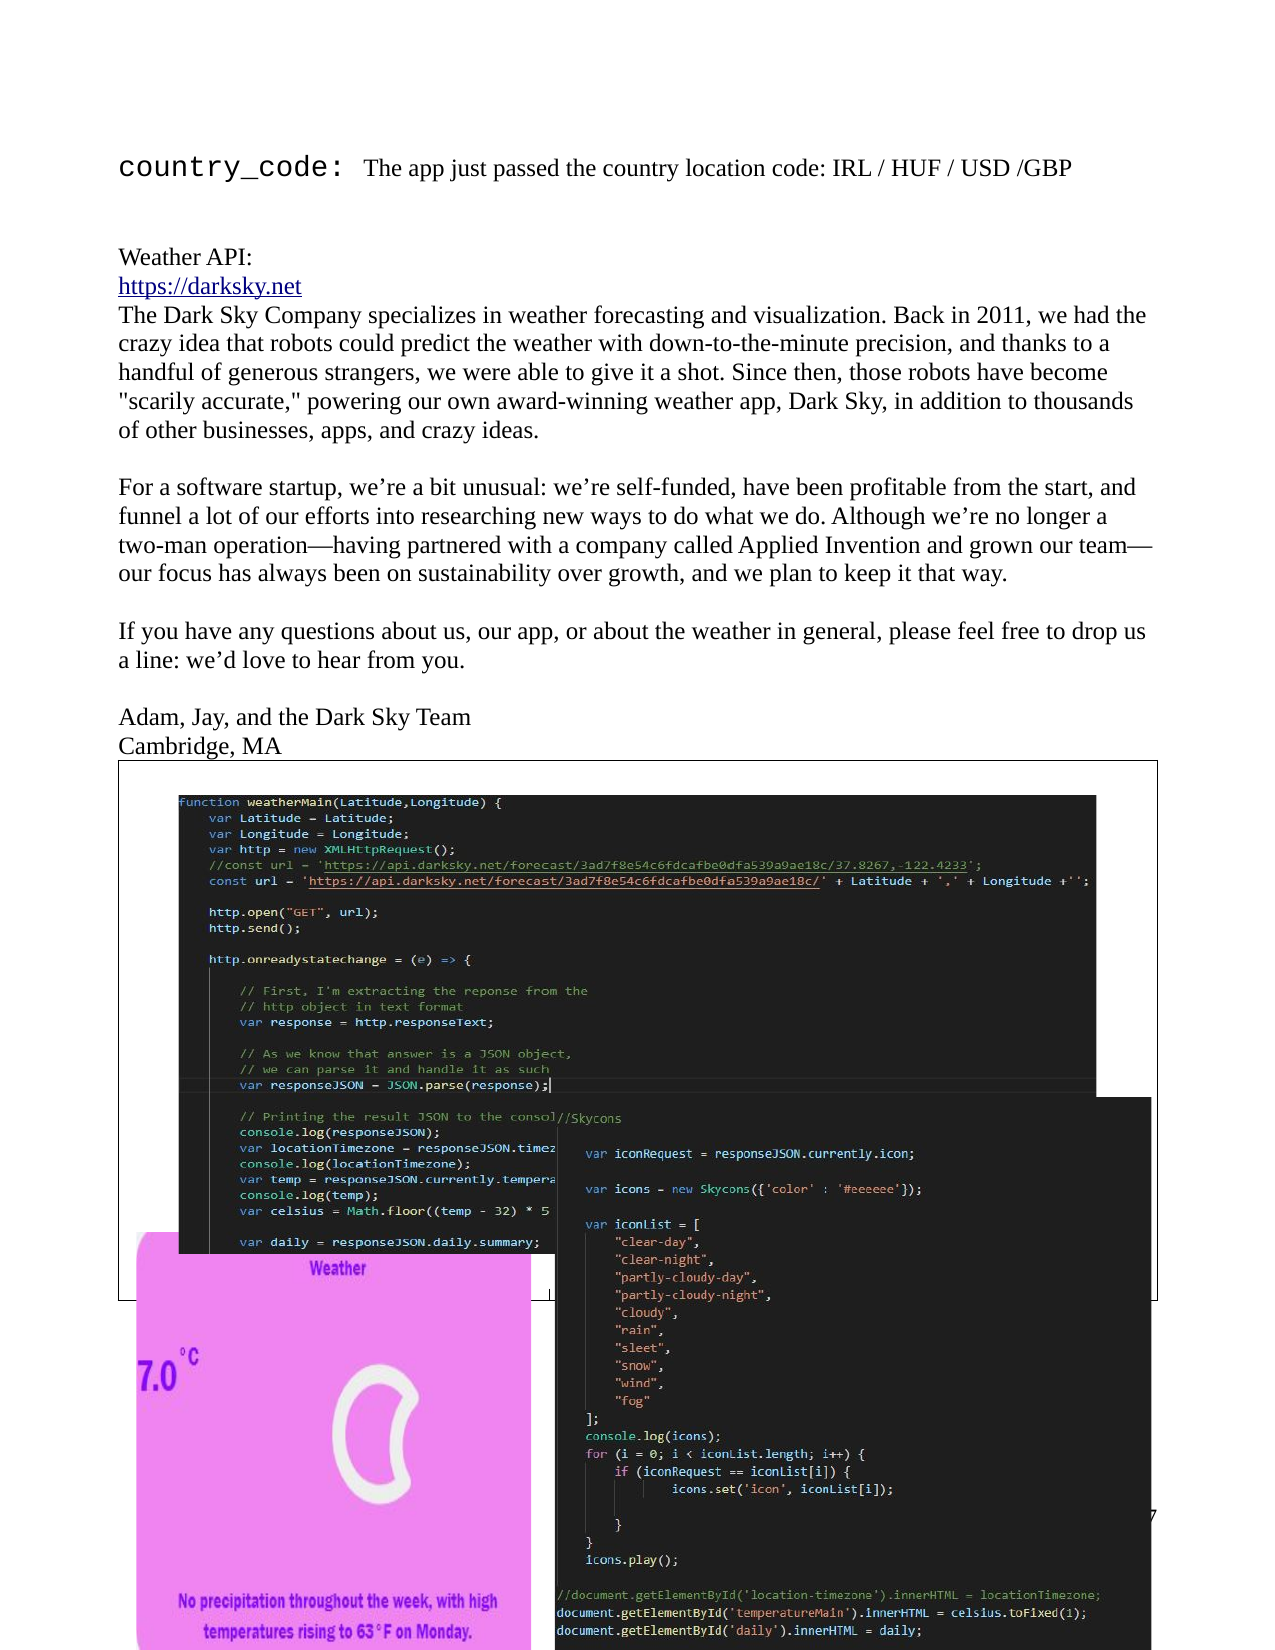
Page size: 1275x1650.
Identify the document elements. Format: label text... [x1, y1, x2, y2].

table_header [119, 761, 1157, 1288]
text country_code: The app just passed the country location code: IRL / HUF / USD /GBP [118, 152, 1157, 185]
text Weather API: [118, 242, 1157, 271]
picture [136, 795, 1152, 1650]
text https://darksky.net [118, 271, 1157, 300]
text The Dark Sky Company specializes in weather forecasting and visualization. Back in 2011, we had the crazy idea that robots could predict the weather with down-to-the-minute precision, and thanks to a handful of generous strangers, we were able to give it a shot. Since then, those robots have become "scarily accurate," powering our own award-winning weather app, Dark Sky, in addition to thousands of other businesses, apps, and crazy ideas. For a software startup, we’re a bit unusual: we’re self-funded, have been profitable from the start, and funnel a lot of our efforts into researching new ways to do what we do. Although we’re no longer a two-man operation—having partnered with a company called Applied Invention and grown our team—our focus has always been on sustainability over growth, and we plan to keep it that way. If you have any questions about us, our app, or about the weather in general, please feel free to drop us a line: we’d love to hear from you. Adam, Jay, and the Dark Sky Team Cambridge, MA [118, 300, 1157, 760]
table_header [532, 1254, 554, 1288]
